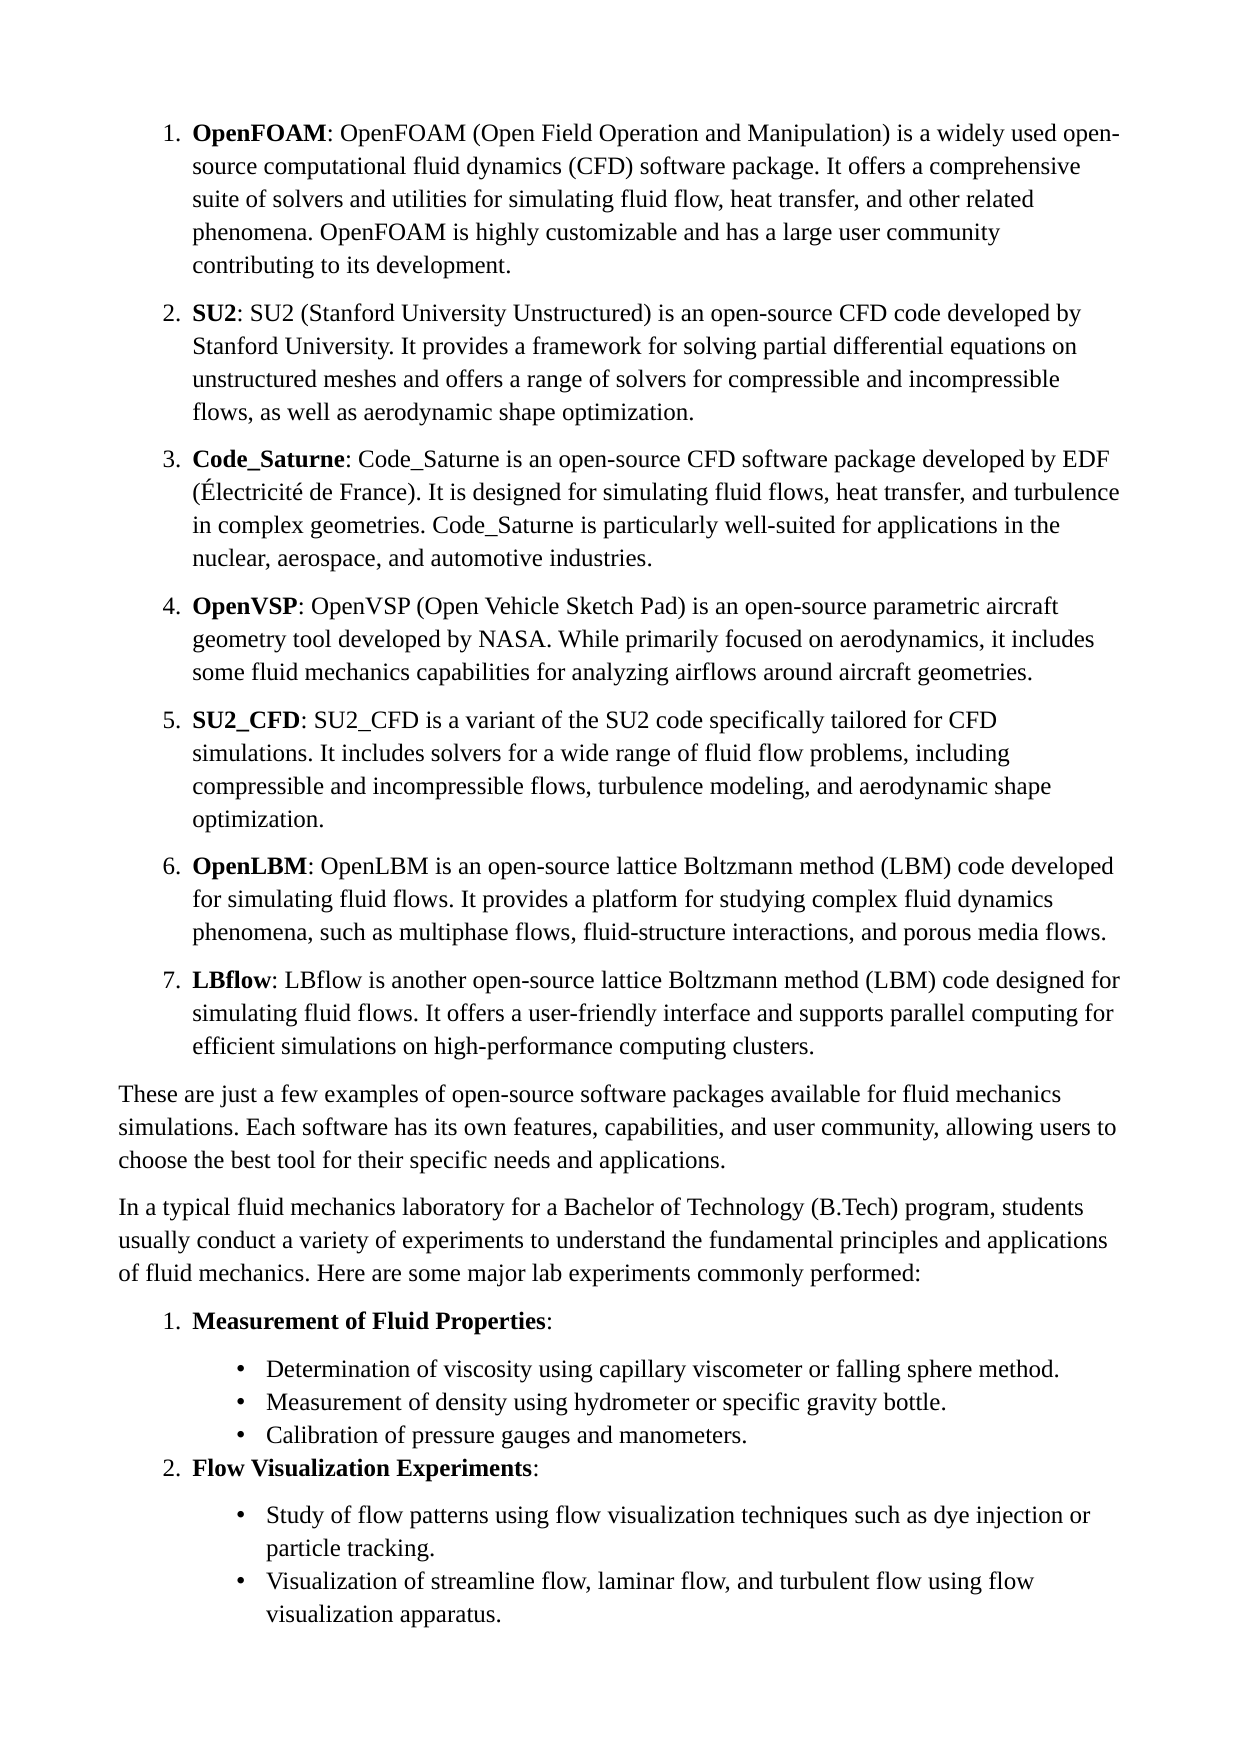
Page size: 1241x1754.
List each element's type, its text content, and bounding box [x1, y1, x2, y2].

list OpenVSP: OpenVSP (Open Vehicle Sketch Pad) is an open-source parametric aircraft geometry tool developed by NASA. While primarily focused on aerodynamics, it includes some fluid mechanics capabilities for analyzing airflows around aircraft geometries. [162, 591, 1122, 686]
list LBflow: LBflow is another open-source lattice Boltzmann method (LBM) code designed for simulating fluid flows. It offers a user-friendly interface and supports parallel computing for efficient simulations on high-performance computing clusters. [162, 965, 1122, 1060]
list Code_Saturne: Code_Saturne is an open-source CFD software package developed by EDF (Électricité de France). It is designed for simulating fluid flows, heat transfer, and turbulence in complex geometries. Code_Saturne is particularly well-suited for applications in the nuclear, aerospace, and automotive industries. [162, 444, 1122, 572]
list SU2_CFD: SU2_CFD is a variant of the SU2 code specifically tailored for CFD simulations. It includes solvers for a wide range of fluid flow problems, including compressible and incompressible flows, turbulence modeling, and aerodynamic shape optimization. [162, 705, 1122, 833]
list Measurement of Fluid Properties: [162, 1306, 1122, 1335]
list SU2: SU2 (Stanford University Unstructured) is an open-source CFD code developed by Stanford University. It provides a framework for solving partial differential equations on unstructured meshes and offers a range of solvers for compressible and incompressible flows, as well as aerodynamic shape optimization. [162, 298, 1122, 426]
text In a typical fluid mechanics laboratory for a Bachelor of Technology (B.Tech) program, students usually conduct a variety of experiments to understand the fundamental principles and applications of fluid mechanics. Here are some major lab experiments commonly performed: [118, 1192, 1122, 1287]
list Measurement of density using hydrometer or specific gravity bottle. [236, 1387, 1122, 1415]
list Study of flow patterns using flow visualization techniques such as dye injection or particle tracking. [236, 1500, 1122, 1562]
text These are just a few examples of open-source software packages available for fluid mechanics simulations. Each software has its own features, capabilities, and user community, allowing users to choose the best tool for their specific needs and applications. [118, 1079, 1122, 1173]
list Visualization of streamline flow, laminar flow, and turbulent flow using flow visualization apparatus. [236, 1566, 1122, 1628]
list Calibration of pressure gauges and manometers. [236, 1420, 1122, 1448]
list Flow Visualization Experiments: [162, 1453, 1122, 1481]
list OpenFOAM: OpenFOAM (Open Field Operation and Manipulation) is a widely used open-source computational fluid dynamics (CFD) software package. It offers a comprehensive suite of solvers and utilities for simulating fluid flow, heat transfer, and other related phenomena. OpenFOAM is highly customizable and has a large user community contributing to its development. [162, 118, 1122, 279]
list Determination of viscosity using capillary viscometer or falling sphere method. [236, 1354, 1122, 1382]
list OpenLBM: OpenLBM is an open-source lattice Boltzmann method (LBM) code developed for simulating fluid flows. It provides a platform for studying complex fluid dynamics phenomena, such as multiphase flows, fluid-structure interactions, and porous media flows. [162, 851, 1122, 946]
